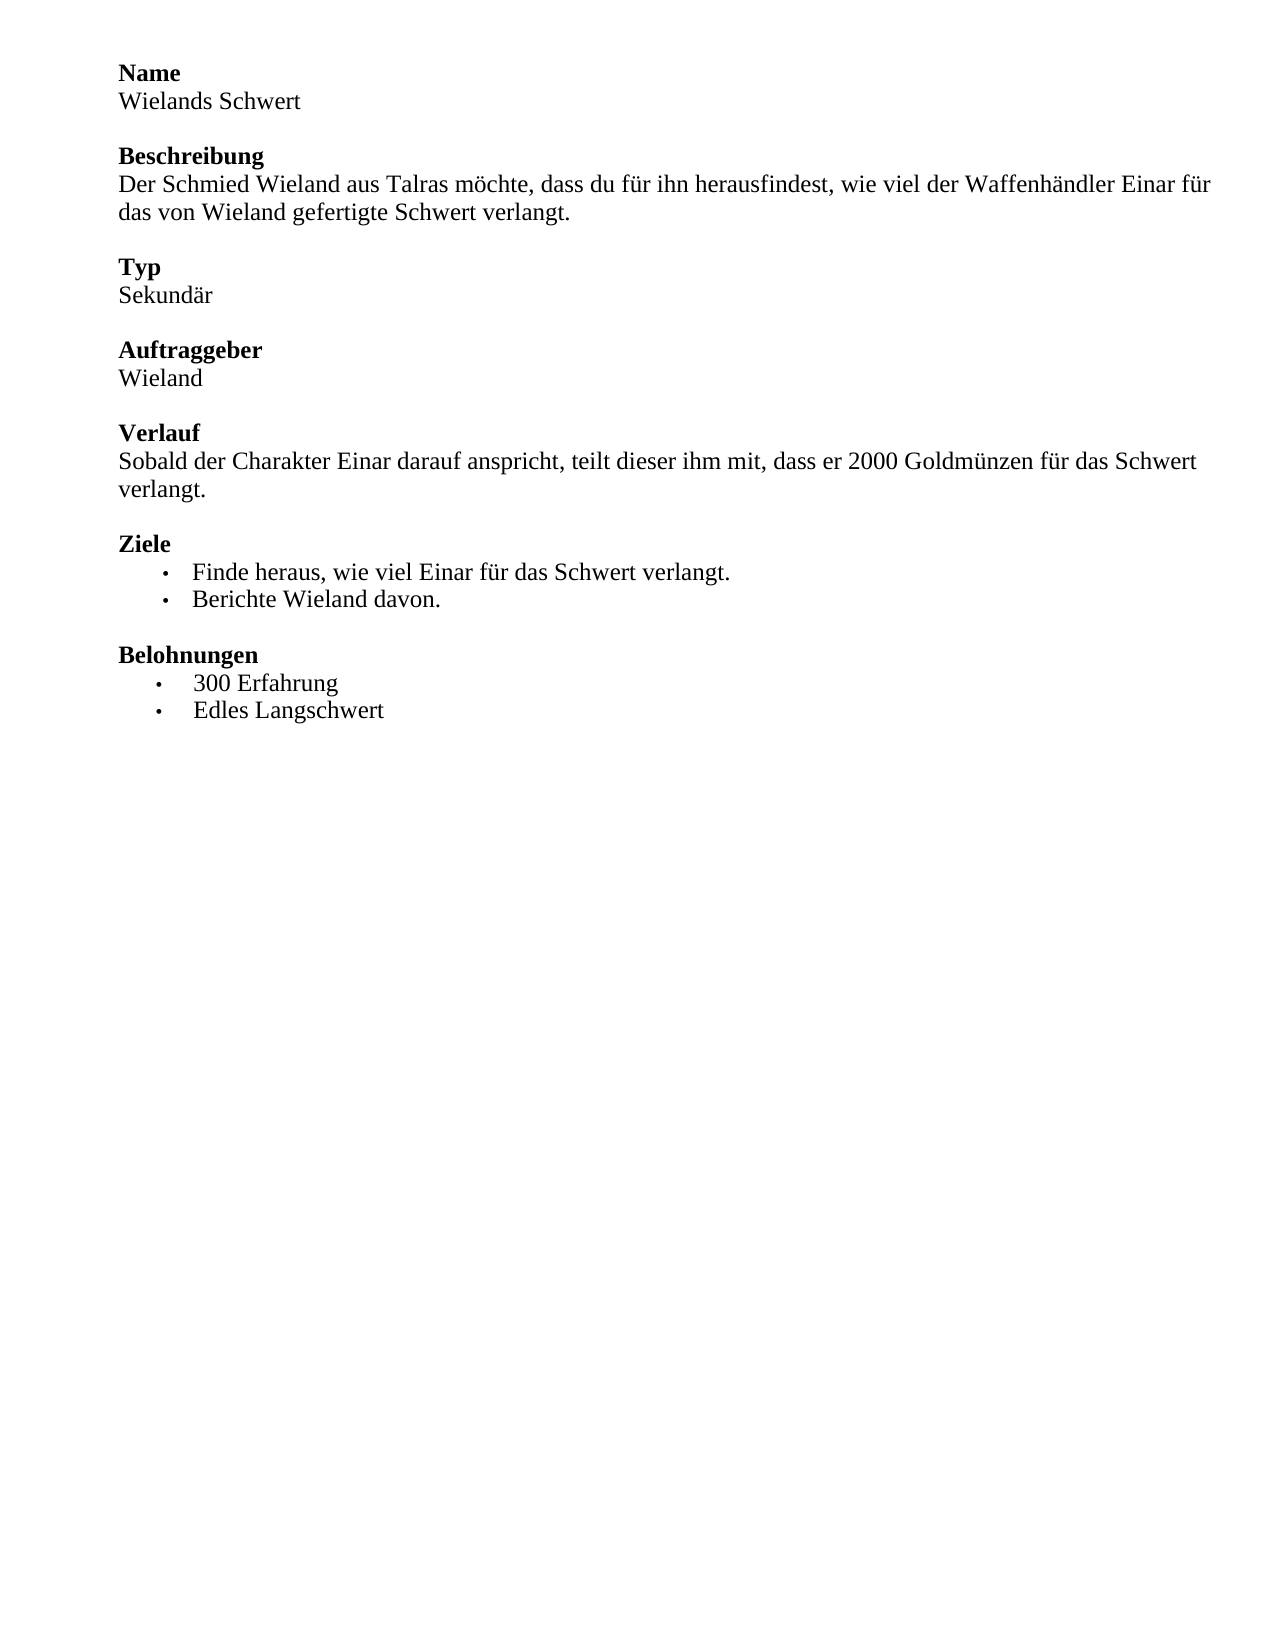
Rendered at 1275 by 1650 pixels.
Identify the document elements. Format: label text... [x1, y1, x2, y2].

text Wieland [118, 364, 1216, 392]
text Wielands Schwert [118, 87, 1216, 114]
list 300 Erfahrung [156, 669, 1216, 696]
list Finde heraus, wie viel Einar für das Schwert verlangt. [162, 558, 1216, 586]
text Belohnungen [118, 641, 1216, 669]
text Sobald der Charakter Einar darauf anspricht, teilt dieser ihm mit, dass er 2000 Goldmünzen für das Schwert verlangt. [118, 447, 1216, 502]
text Beschreibung [118, 142, 1216, 170]
text Typ [118, 253, 1216, 281]
text Ziele [118, 530, 1216, 558]
text Verlauf [118, 419, 1216, 447]
text Auftraggeber [118, 336, 1216, 364]
list Berichte Wieland davon. [162, 586, 1216, 613]
text Der Schmied Wieland aus Talras möchte, dass du für ihn herausfindest, wie viel der Waffenhändler Einar für das von Wieland gefertigte Schwert verlangt. [118, 170, 1216, 225]
list Edles Langschwert [156, 696, 1216, 724]
text Name [118, 59, 1216, 87]
text Sekundär [118, 281, 1216, 308]
